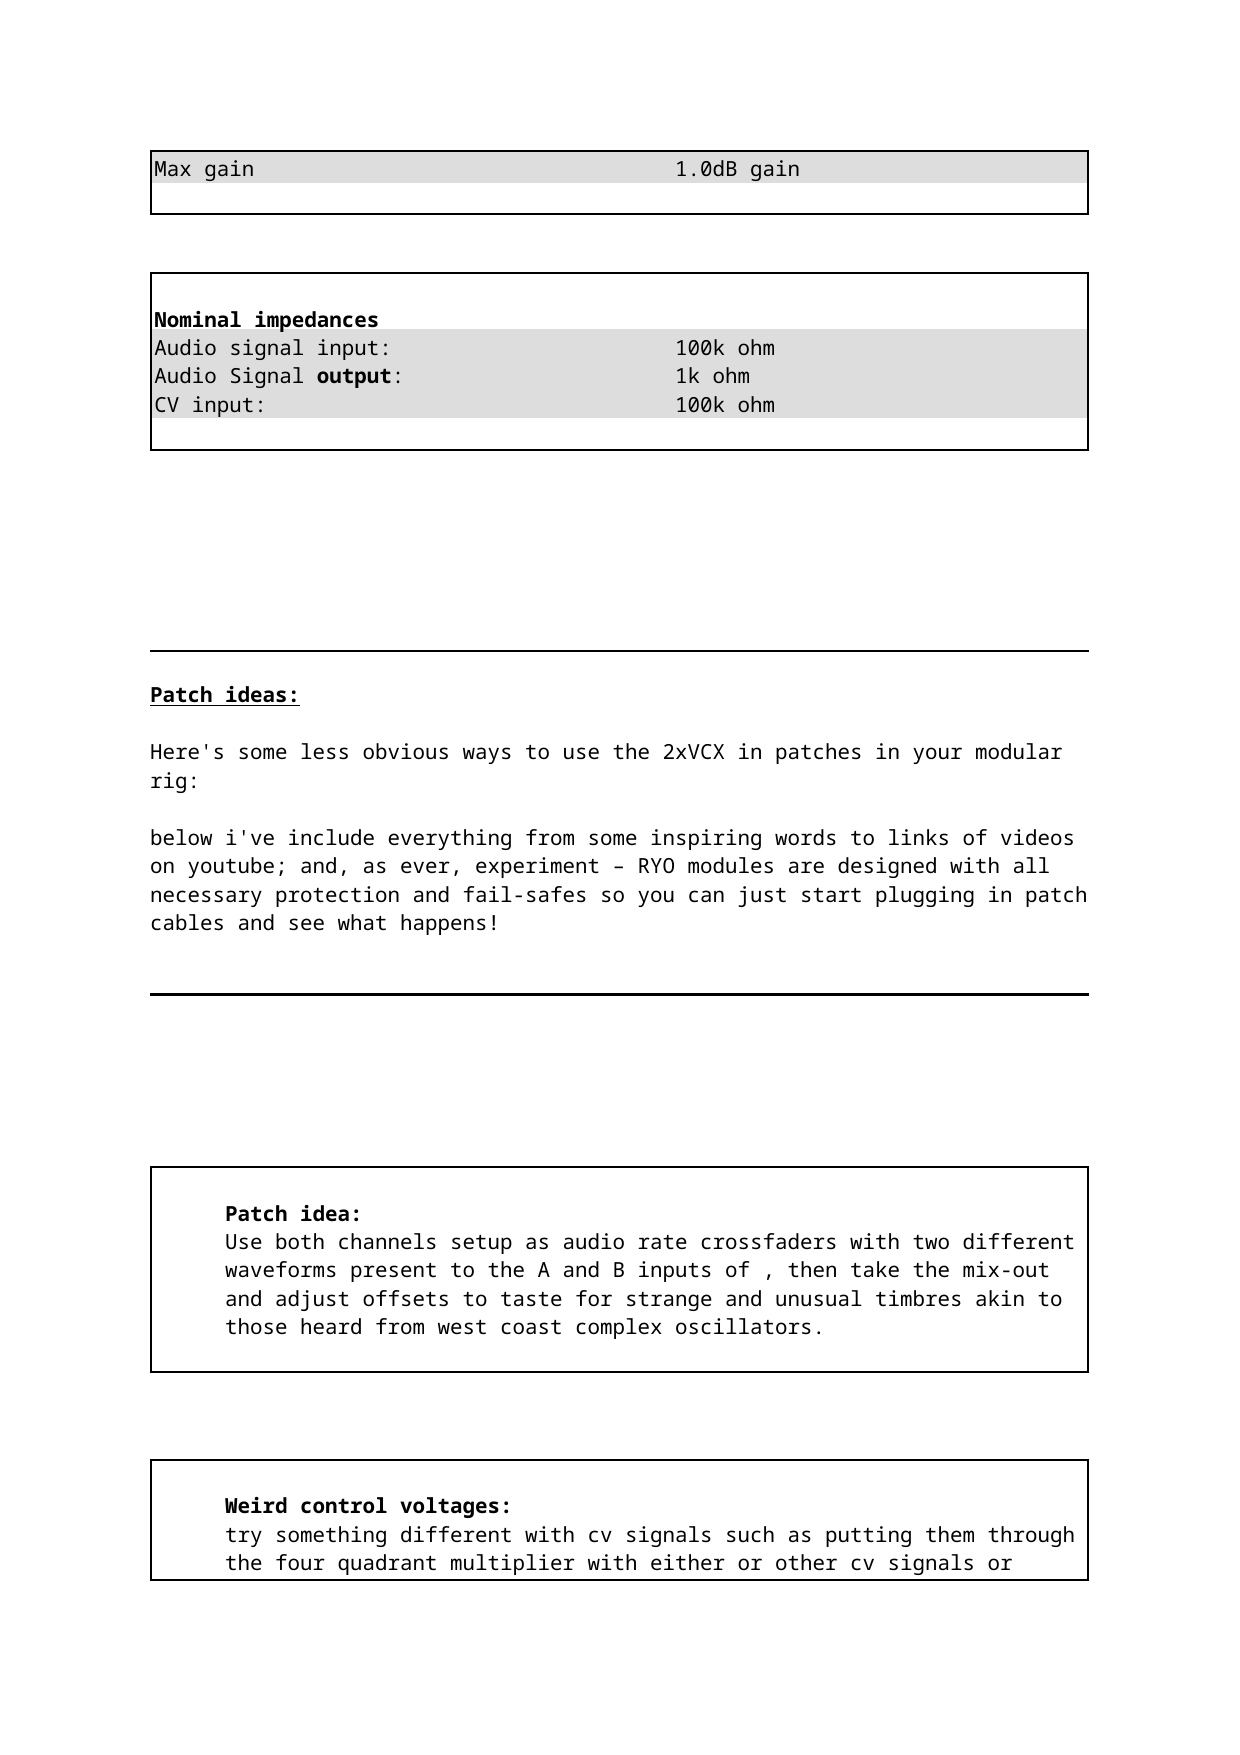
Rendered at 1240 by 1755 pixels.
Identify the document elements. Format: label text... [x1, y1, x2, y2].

text Audio signal input: 100k ohm Audio Signal output: 1k ohm [152, 329, 1087, 386]
text below i've include everything from some inspiring words to links of videos on youtube; and, as ever, experiment – RYO modules are designed with all necessary protection and fail-safes so you can just start plugging in patch cables and see what happens! [150, 823, 1089, 937]
text Nominal impedances [152, 301, 1087, 329]
text Weird control voltages: [152, 1487, 1087, 1516]
text Patch ideas: [150, 681, 1089, 709]
text try something different with cv signals such as putting them through the four quadrant multiplier with either or other cv signals or [152, 1516, 1087, 1579]
text CV input: 100k ohm [152, 386, 1087, 418]
text Patch idea: [152, 1194, 1087, 1223]
text Use both channels setup as audio rate crossfaders with two different waveforms present to the A and B inputs of , then take the mix-out and adjust offsets to taste for strange and unusual timbres akin to those heard from west coast complex oscillators. [152, 1223, 1087, 1341]
text Here's some less obvious ways to use the 2xVCX in patches in your modular rig: [150, 737, 1089, 794]
text Max gain 1.0dB gain [152, 152, 1087, 183]
